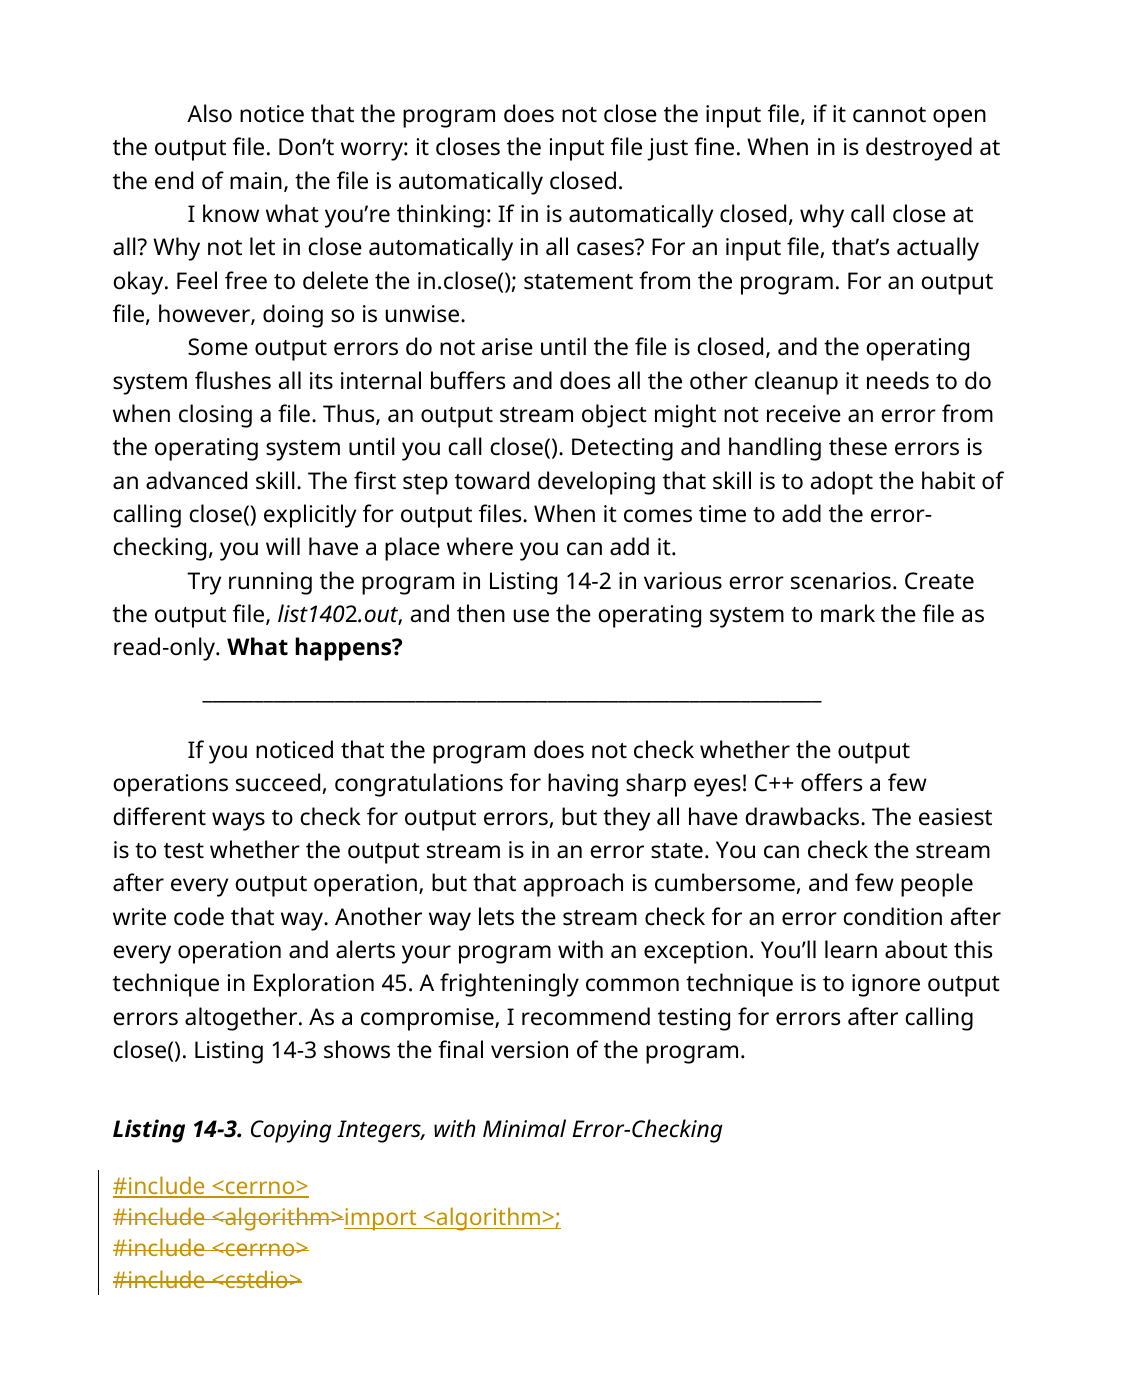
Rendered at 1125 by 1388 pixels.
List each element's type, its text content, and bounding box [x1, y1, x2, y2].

text I know what you’re thinking: If in is automatically closed, why call close at all? Why not let in close automatically in all cases? For an input file, that’s actually okay. Feel free to delete the in.close(); statement from the program. For an output file, however, doing so is unwise. [112, 196, 1012, 329]
list _____________________________________________________________ [202, 675, 1012, 706]
text Try running the program in Listing 14-2 in various error scenarios. Create the output file, list1402.out, and then use the operating system to mark the file as read-only. What happens? [112, 563, 1012, 663]
text If you noticed that the program does not check whether the output operations succeed, congratulations for having sharp eyes! C++ offers a few different ways to check for output errors, but they all have drawbacks. The easiest is to test whether the output stream is in an error state. You can check the stream after every output operation, but that approach is cumbersome, and few people write code that way. Another way lets the stream check for an error condition after every operation and alerts your program with an exception. You’ll learn about this technique in Exploration 45. A frighteningly common technique is to ignore output errors altogether. As a compromise, I recommend testing for errors after calling close(). Listing 14-3 shows the final version of the program. [112, 732, 1012, 1065]
text import <algorithm>; [112, 1201, 1012, 1232]
text Some output errors do not arise until the file is closed, and the operating system flushes all its internal buffers and does all the other cleanup it needs to do when closing a file. Thus, an output stream object might not receive an error from the operating system until you call close(). Detecting and handling these errors is an advanced skill. The first step toward developing that skill is to adopt the habit of calling close() explicitly for output files. When it comes time to add the error-checking, you will have a place where you can add it. [112, 329, 1012, 563]
text #include <cerrno> [112, 1170, 1012, 1201]
text Also notice that the program does not close the input file, if it cannot open the output file. Don’t worry: it closes the input file just fine. When in is destroyed at the end of main, the file is automatically closed. [112, 96, 1012, 196]
text import <fstream>; [112, 1232, 1012, 1264]
text Listing 14-3. Copying Integers, with Minimal Error-Checking [112, 1113, 1012, 1144]
